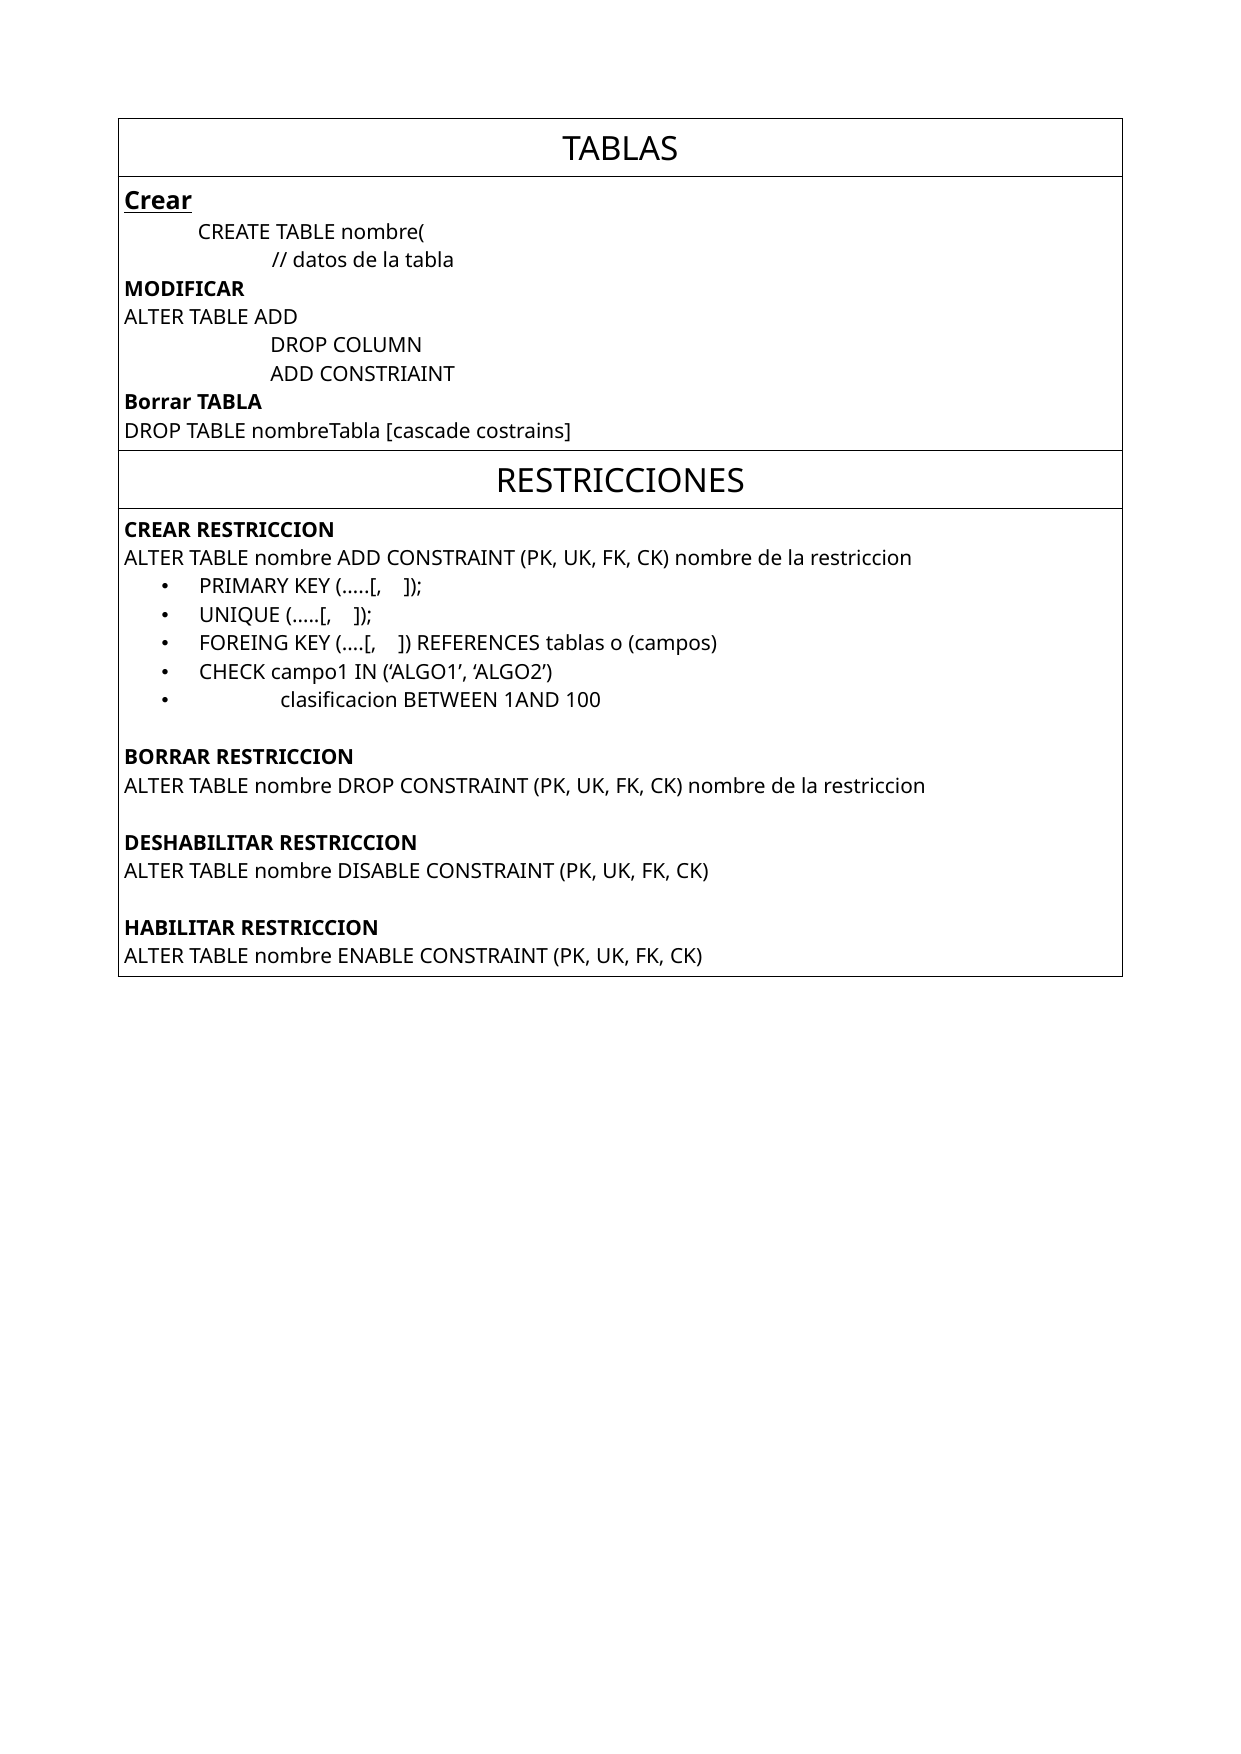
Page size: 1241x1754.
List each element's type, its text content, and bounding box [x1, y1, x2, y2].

table_cell RESTRICCIONES [119, 451, 1122, 508]
table_cell Crear CREATE TABLE nombre( // datos de la tabla MODIFICAR ALTER TABLE ADD DROP COLUMN ADD CONSTRIAINT Borrar TABLA DROP TABLE nombreTabla [cascade costrains] [119, 177, 1122, 450]
table_header TABLAS [119, 119, 1122, 176]
table_cell CREAR RESTRICCION ALTER TABLE nombre ADD CONSTRAINT (PK, UK, FK, CK) nombre de la restriccion PRIMARY KEY (…..[, ]); UNIQUE (…..[, ]); FOREING KEY (….[, ]) REFERENCES tablas o (campos) CHECK campo1 IN (‘ALGO1’, ‘ALGO2’) clasificacion BETWEEN 1AND 100 BORRAR RESTRICCION ALTER TABLE nombre DROP CONSTRAINT (PK, UK, FK, CK) nombre de la restriccion DESHABILITAR RESTRICCION ALTER TABLE nombre DISABLE CONSTRAINT (PK, UK, FK, CK) HABILITAR RESTRICCION ALTER TABLE nombre ENABLE CONSTRAINT (PK, UK, FK, CK) [119, 509, 1122, 976]
